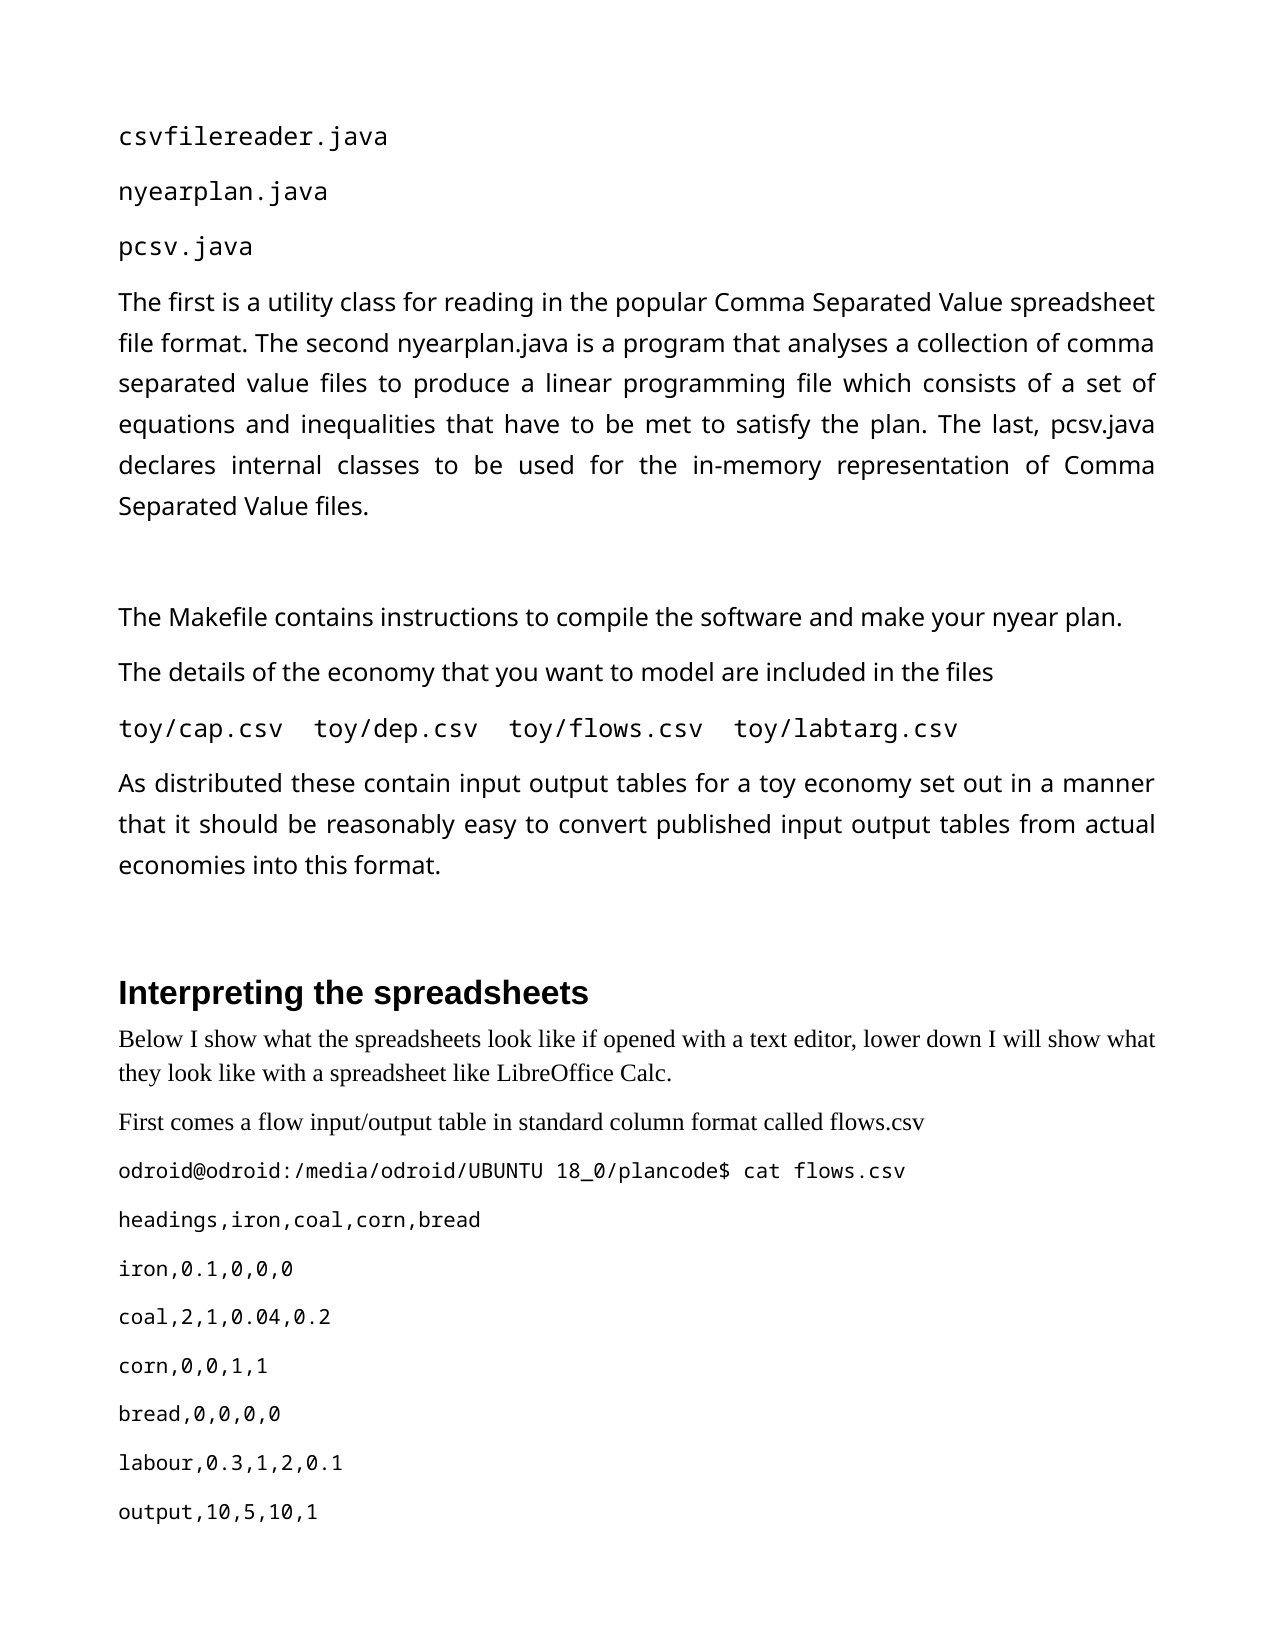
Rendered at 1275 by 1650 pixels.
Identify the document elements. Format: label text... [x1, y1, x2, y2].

text headings,iron,coal,corn,bread [118, 1205, 1157, 1233]
text First comes a flow input/output table in standard column format called flows.csv [118, 1107, 1157, 1136]
text The Makefile contains instructions to compile the software and make your nyear plan. [118, 599, 1157, 633]
subtitle Interpreting the spreadsheets [118, 973, 1157, 1011]
text labour,0.3,1,2,0.1 [118, 1448, 1157, 1477]
text The first is a utility class for reading in the popular Comma Separated Value spreadsheet file format. The second nyearplan.java is a program that analyses a collection of comma separated value files to produce a linear programming file which consists of a set of equations and inequalities that have to be met to satisfy the plan. The last, pcsv.java declares internal classes to be used for the in-memory representation of Comma Separated Value files. [118, 284, 1157, 523]
text output,10,5,10,1 [118, 1497, 1157, 1525]
text nyearplan.java [118, 173, 1157, 208]
text iron,0.1,0,0,0 [118, 1254, 1157, 1282]
text The details of the economy that you want to model are included in the files [118, 655, 1157, 689]
text coal,2,1,0.04,0.2 [118, 1302, 1157, 1331]
text corn,0,0,1,1 [118, 1351, 1157, 1379]
text bread,0,0,0,0 [118, 1399, 1157, 1428]
text As distributed these contain input output tables for a toy economy set out in a manner that it should be reasonably easy to convert published input output tables from actual economies into this format. [118, 766, 1157, 881]
text csvfilereader.java [118, 118, 1157, 152]
text pcsv.java [118, 229, 1157, 263]
text toy/cap.csv toy/dep.csv toy/flows.csv toy/labtarg.csv [118, 710, 1157, 744]
text Below I show what the spreadsheets look like if opened with a text editor, lower down I will show what they look like with a spreadsheet like LibreOffice Calc. [118, 1024, 1157, 1087]
text odroid@odroid:/media/odroid/UBUNTU 18_0/plancode$ cat flows.csv [118, 1156, 1157, 1185]
